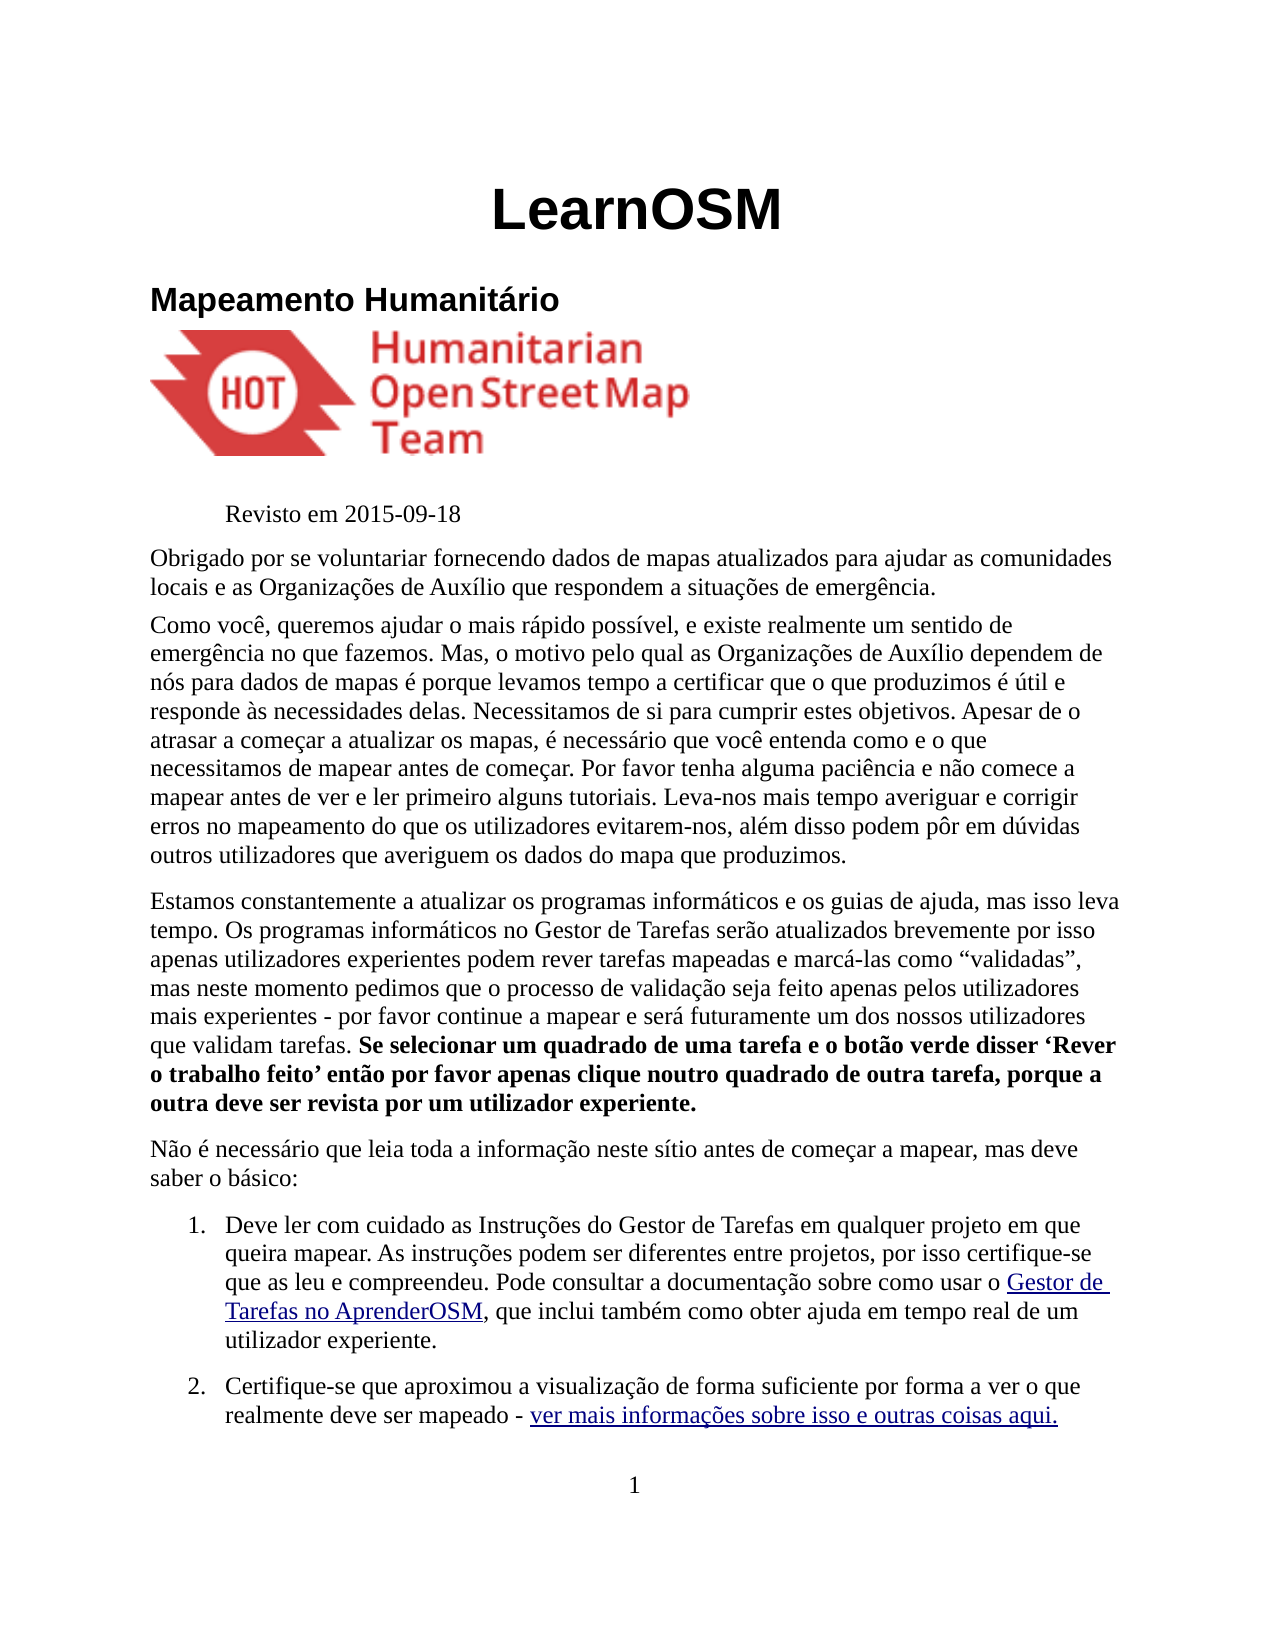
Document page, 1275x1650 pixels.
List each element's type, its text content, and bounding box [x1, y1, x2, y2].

text Obrigado por se voluntariar fornecendo dados de mapas atualizados para ajudar as comunidades locais e as Organizações de Auxílio que respondem a situações de emergência. [150, 543, 1125, 601]
text Não é necessário que leia toda a informação neste sítio antes de começar a mapear, mas deve saber o básico: [150, 1134, 1125, 1192]
text Revisto em 2015-09-18 [225, 471, 1125, 528]
title LearnOSM [150, 175, 1125, 242]
list Certifique-se que aproximou a visualização de forma suficiente por forma a ver o que realmente deve ser mapeado - ver mais informações sobre isso e outras coisas aqui. [187, 1371, 1125, 1429]
picture [150, 330, 690, 456]
list Deve ler com cuidado as Instruções do Gestor de Tarefas em qualquer projeto em que queira mapear. As instruções podem ser diferentes entre projetos, por isso certifique-se que as leu e compreendeu. Pode consultar a documentação sobre como usar o Gestor de Tarefas no AprenderOSM, que inclui também como obter ajuda em tempo real de um utilizador experiente. [187, 1210, 1125, 1353]
text Estamos constantemente a atualizar os programas informáticos e os guias de ajuda, mas isso leva tempo. Os programas informáticos no Gestor de Tarefas serão atualizados brevemente por isso apenas utilizadores experientes podem rever tarefas mapeadas e marcá-las como “validadas”, mas neste momento pedimos que o processo de validação seja feito apenas pelos utilizadores mais experientes - por favor continue a mapear e será futuramente um dos nossos utilizadores que validam tarefas. Se selecionar um quadrado de uma tarefa e o botão verde disser ‘Rever o trabalho feito’ então por favor apenas clique noutro quadrado de outra tarefa, porque a outra deve ser revista por um utilizador experiente. [150, 886, 1125, 1116]
text Como você, queremos ajudar o mais rápido possível, e existe realmente um sentido de emergência no que fazemos. Mas, o motivo pelo qual as Organizações de Auxílio dependem de nós para dados de mapas é porque levamos tempo a certificar que o que produzimos é útil e responde às necessidades delas. Necessitamos de si para cumprir estes objetivos. Apesar de o atrasar a começar a atualizar os mapas, é necessário que você entenda como e o que necessitamos de mapear antes de começar. Por favor tenha alguma paciência e não comece a mapear antes de ver e ler primeiro alguns tutoriais. Leva-nos mais tempo averiguar e corrigir erros no mapeamento do que os utilizadores evitarem-nos, além disso podem pôr em dúvidas outros utilizadores que averiguem os dados do mapa que produzimos. [150, 610, 1125, 868]
subtitle Mapeamento Humanitário [150, 279, 1125, 318]
